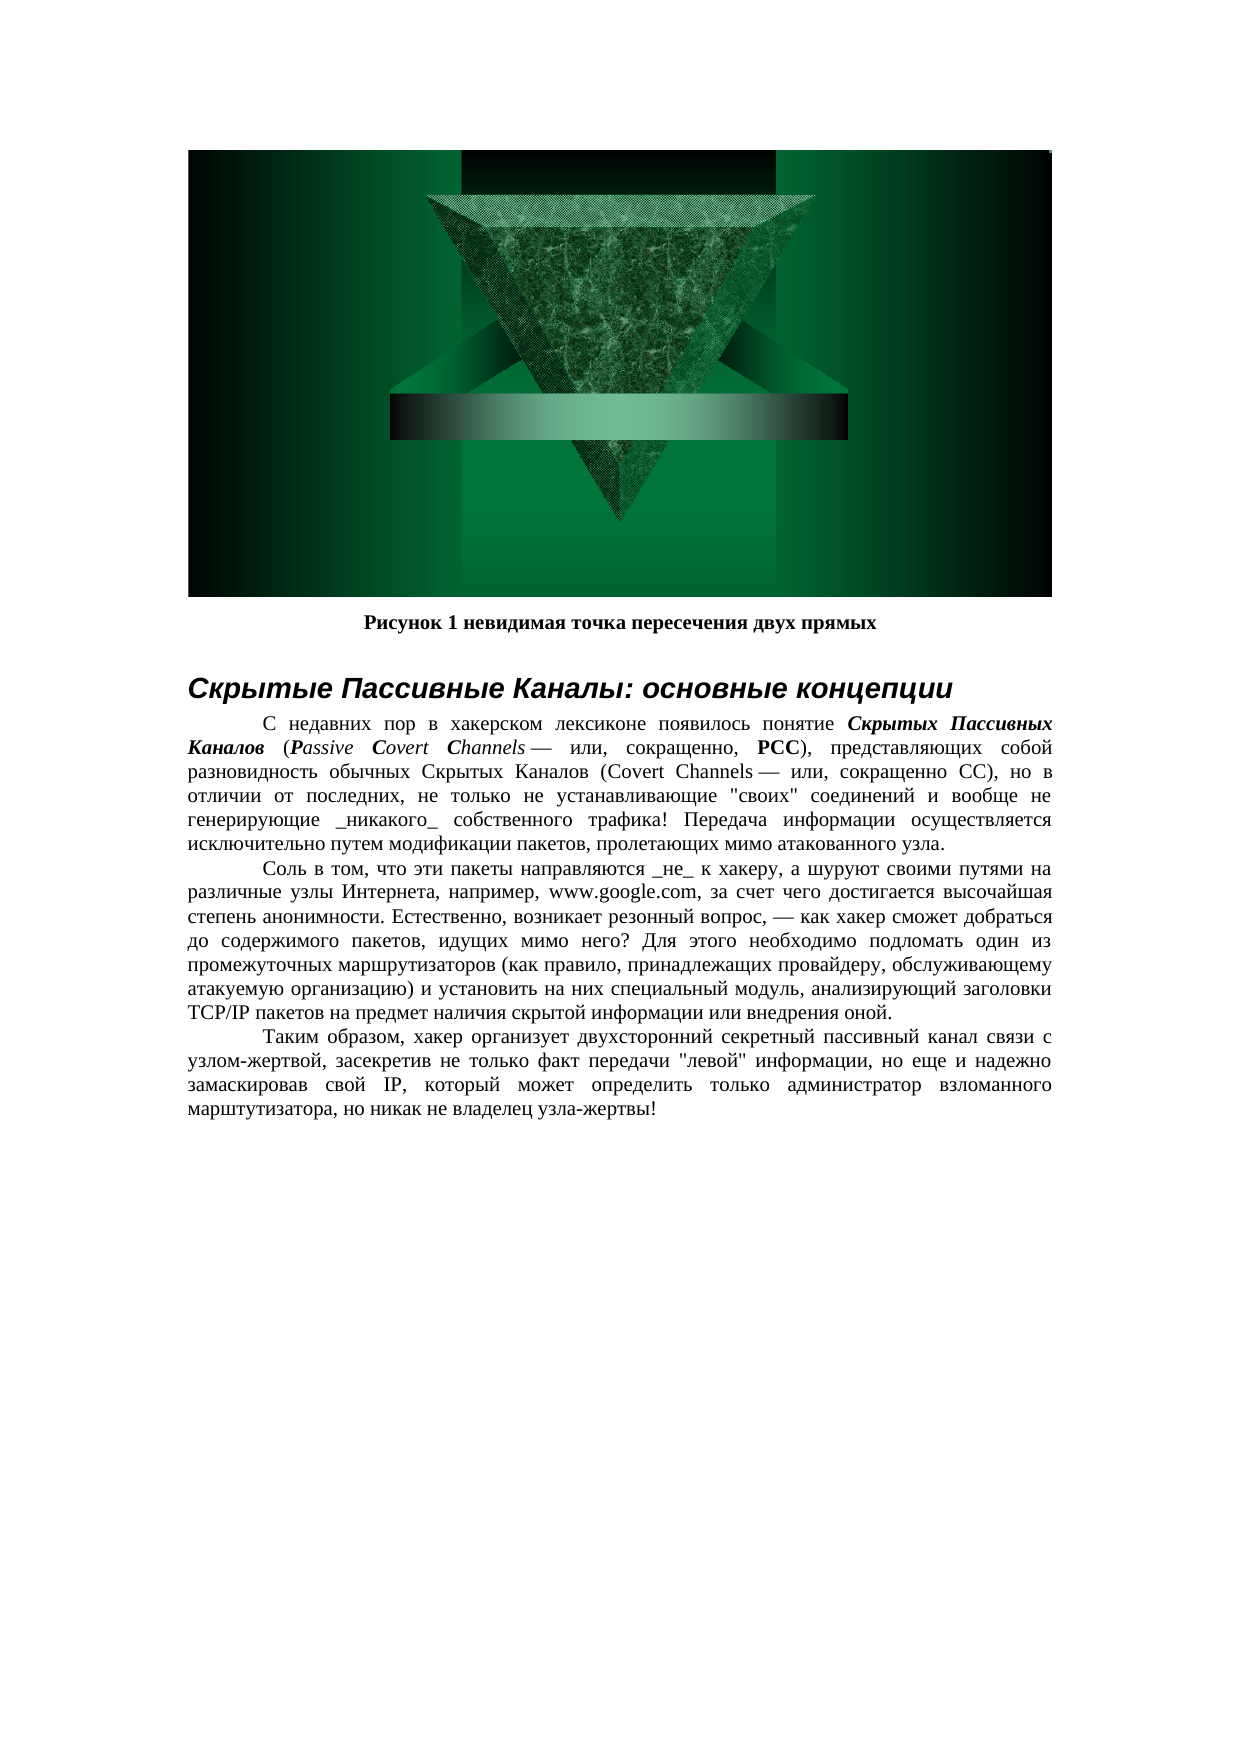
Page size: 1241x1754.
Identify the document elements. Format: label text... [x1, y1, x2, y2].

text С недавних пор в хакерском лексиконе появилось понятие Скрытых Пассивных Каналов (Passive Covert Channels — или, сокращенно, PCC), представляющих собой разновидность обычных Скрытых Каналов (Covert Channels — или, сокращенно CC), но в отличии от последних, не только не устанавливающие "своих" соединений и вообще не генерирующие _никакого_ собственного трафика! Передача информации осуществляется исключительно путем модификации пакетов, пролетающих мимо атакованного узла. [187, 711, 1053, 855]
subtitle Скрытые Пассивные Каналы: основные концепции [187, 671, 1053, 705]
text Рисунок 1 невидимая точка пересечения двух прямых [187, 610, 1053, 634]
picture [188, 150, 1052, 597]
text Таким образом, хакер организует двухсторонний секретный пассивный канал связи с узлом-жертвой, засекретив не только факт передачи "левой" информации, но еще и надежно замаскировав свой IP, который может определить только администратор взломанного марштутизатора, но никак не владелец узла-жертвы! [187, 1024, 1053, 1120]
text Соль в том, что эти пакеты направляются _не_ к хакеру, а шуруют своими путями на различные узлы Интернета, например, www.google.com, за счет чего достигается высочайшая степень анонимности. Естественно, возникает резонный вопрос, — как хакер сможет добраться до содержимого пакетов, идущих мимо него? Для этого необходимо подломать один из промежуточных маршрутизаторов (как правило, принадлежащих провайдеру, обслуживающему атакуемую организацию) и установить на них специальный модуль, анализирующий заголовки TCP/IP пакетов на предмет наличия скрытой информации или внедрения оной. [187, 855, 1053, 1024]
